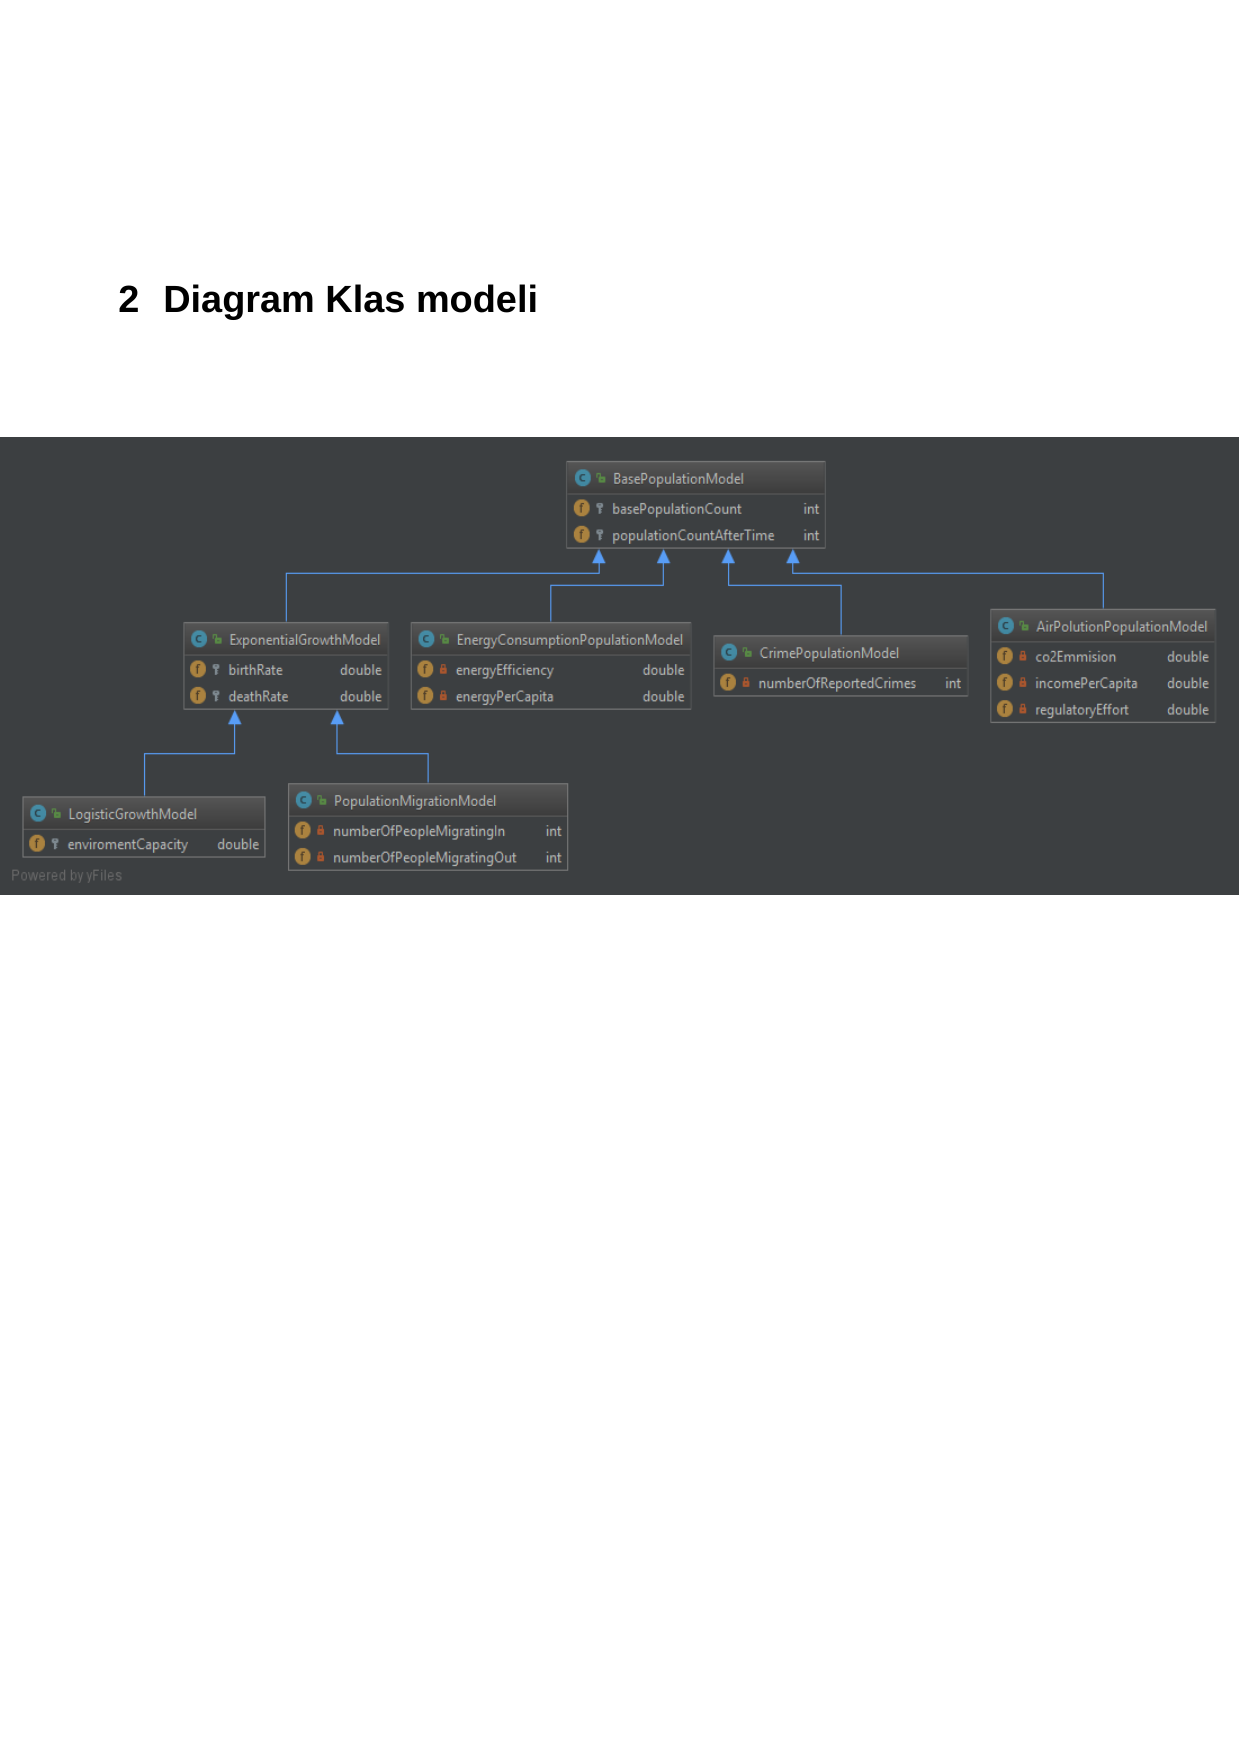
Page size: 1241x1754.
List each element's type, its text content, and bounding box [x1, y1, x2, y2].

subtitle Diagram Klas modeli [118, 277, 1122, 320]
picture [0, 437, 1239, 895]
